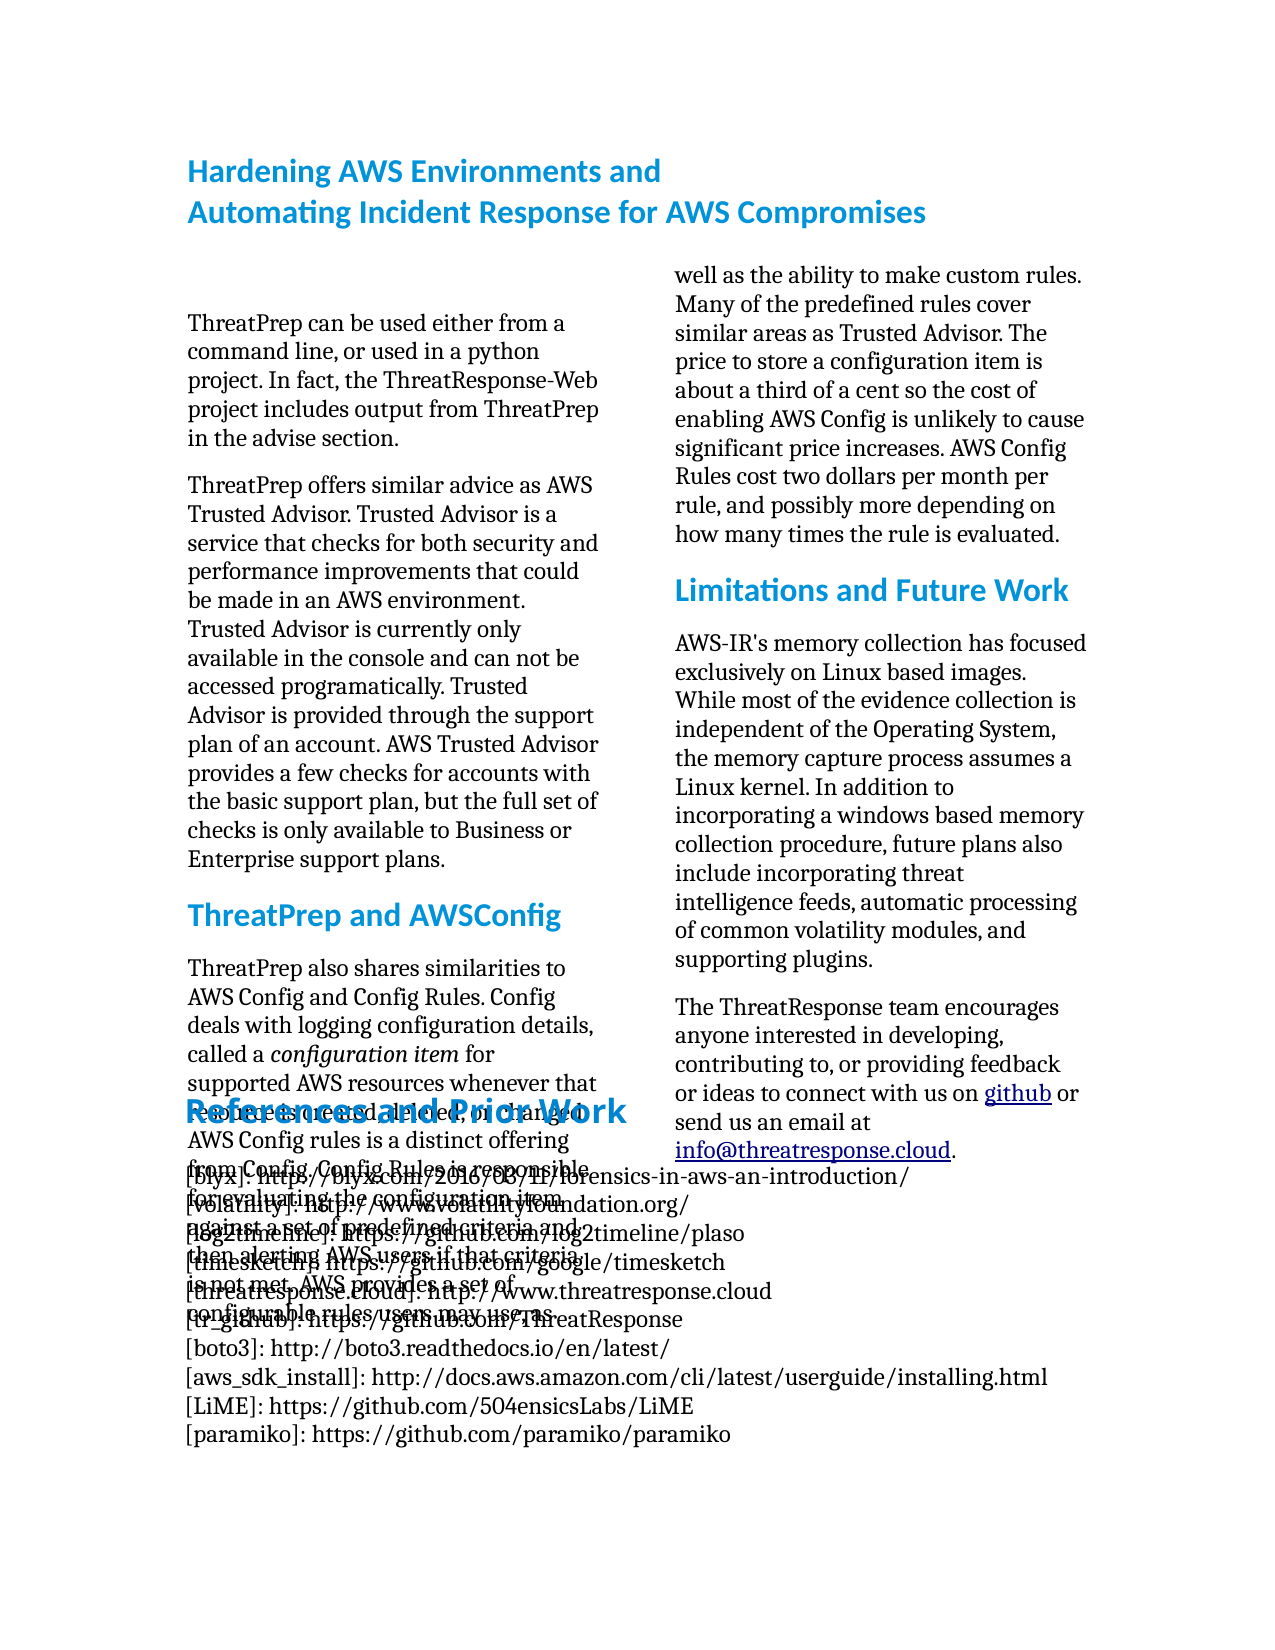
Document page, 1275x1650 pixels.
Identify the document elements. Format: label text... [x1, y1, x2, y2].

text ThreatPrep also shares similarities to AWS Config and Config Rules. Config deals with logging configuration details, called a configuration item for supported AWS resources whenever that resource is created, deleted, or changed. AWS Config rules is a distinct offering from Config. Config Rules is responsible for evaluating the configuration item against a set of predefined criteria and then alerting AWS users if that criteria is not met. AWS provides a set of configurable rules users may use, as well as the ability to make custom rules. Many of the predefined rules cover similar areas as Trusted Advisor. The price to store a configuration item is about a third of a cent so the cost of enabling AWS Config is unlikely to cause significant price increases. AWS Config Rules cost two dollars per month per rule, and possibly more depending on how many times the rule is evaluated. [675, 261, 1087, 548]
text AWS-IR's memory collection has focused exclusively on Linux based images. While most of the evidence collection is independent of the Operating System, the memory capture process assumes a Linux kernel. In addition to incorporating a windows based memory collection procedure, future plans also include incorporating threat intelligence feeds, automatic processing of common volatility modules, and supporting plugins. [675, 629, 1087, 974]
text The ThreatResponse team encourages anyone interested in developing, contributing to, or providing feedback or ideas to connect with us on github or send us an email at info@threatresponse.cloud. [675, 992, 1087, 1165]
text ThreatPrep can be used either from a command line, or used in a python project. In fact, the ThreatResponse-Web project includes output from ThreatPrep in the advise section. [187, 308, 600, 452]
subtitle ThreatPrep and AWSConfig [187, 894, 600, 935]
subtitle Limitations and Future Work [675, 569, 1087, 610]
text ThreatPrep offers similar advice as AWS Trusted Advisor. Trusted Advisor is a service that checks for both security and performance improvements that could be made in an AWS environment. Trusted Advisor is currently only available in the console and can not be accessed programatically. Trusted Advisor is provided through the support plan of an account. AWS Trusted Advisor provides a few checks for accounts with the basic support plan, but the full set of checks is only available to Business or Enterprise support plans. [187, 471, 600, 873]
text ThreatPrep also shares similarities to AWS Config and Config Rules. Config deals with logging configuration details, called a configuration item for supported AWS resources whenever that resource is created, deleted, or changed. AWS Config rules is a distinct offering from Config. Config Rules is responsible for evaluating the configuration item against a set of predefined criteria and then alerting AWS users if that criteria is not met. AWS provides a set of configurable rules users may use, as well as the ability to make custom rules. Many of the predefined rules cover similar areas as Trusted Advisor. The price to store a configuration item is about a third of a cent so the cost of enabling AWS Config is unlikely to cause significant price increases. AWS Config Rules cost two dollars per month per rule, and possibly more depending on how many times the rule is evaluated. [187, 954, 600, 1327]
